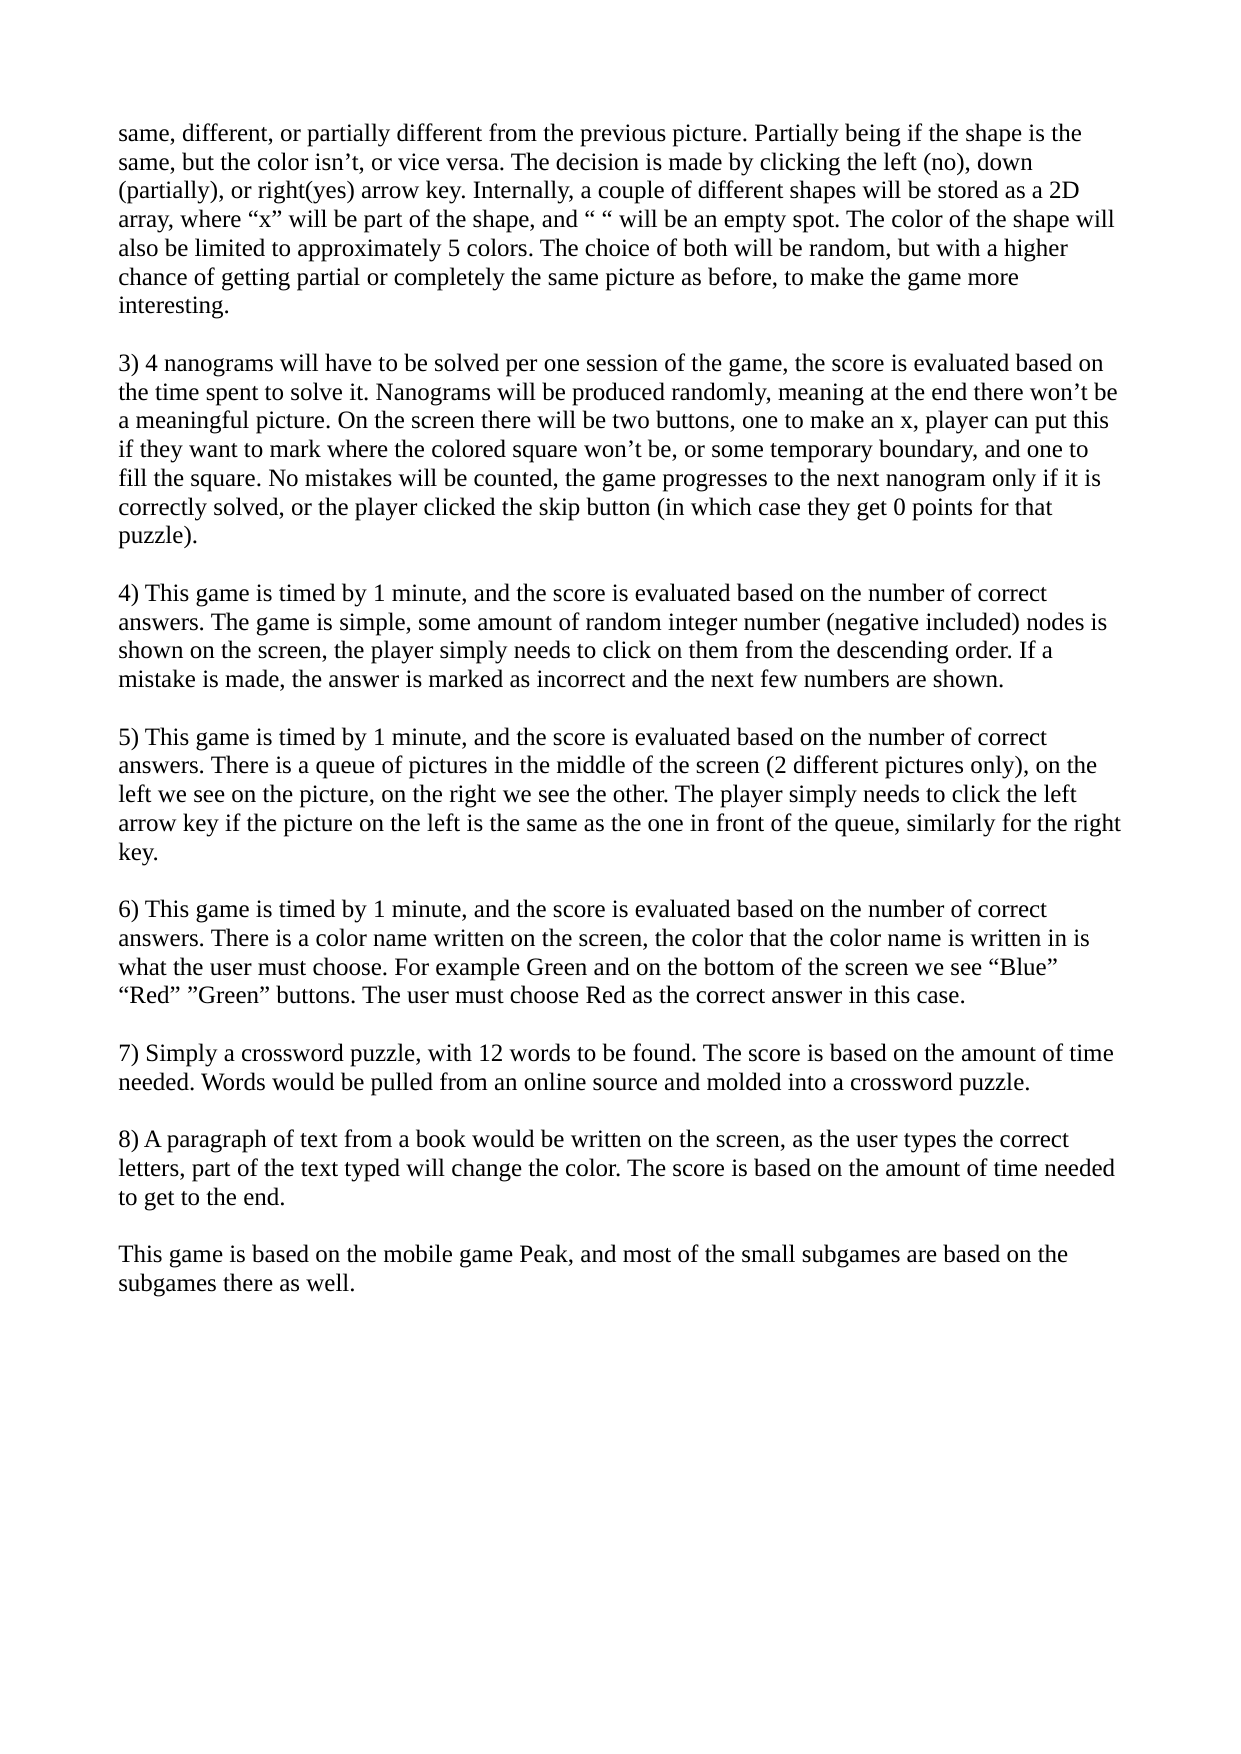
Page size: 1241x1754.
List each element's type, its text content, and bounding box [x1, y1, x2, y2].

text same, different, or partially different from the previous picture. Partially being if the shape is the same, but the color isn’t, or vice versa. The decision is made by clicking the left (no), down (partially), or right(yes) arrow key. Internally, a couple of different shapes will be stored as a 2D array, where “x” will be part of the shape, and “ “ will be an empty spot. The color of the shape will also be limited to approximately 5 colors. The choice of both will be random, but with a higher chance of getting partial or completely the same picture as before, to make the game more interesting. 3) 4 nanograms will have to be solved per one session of the game, the score is evaluated based on the time spent to solve it. Nanograms will be produced randomly, meaning at the end there won’t be a meaningful picture. On the screen there will be two buttons, one to make an x, player can put this if they want to mark where the colored square won’t be, or some temporary boundary, and one to fill the square. No mistakes will be counted, the game progresses to the next nanogram only if it is correctly solved, or the player clicked the skip button (in which case they get 0 points for that puzzle). 4) This game is timed by 1 minute, and the score is evaluated based on the number of correct answers. The game is simple, some amount of random integer number (negative included) nodes is shown on the screen, the player simply needs to click on them from the descending order. If a mistake is made, the answer is marked as incorrect and the next few numbers are shown. 5) This game is timed by 1 minute, and the score is evaluated based on the number of correct answers. There is a queue of pictures in the middle of the screen (2 different pictures only), on the left we see on the picture, on the right we see the other. The player simply needs to click the left arrow key if the picture on the left is the same as the one in front of the queue, similarly for the right key. 6) This game is timed by 1 minute, and the score is evaluated based on the number of correct answers. There is a color name written on the screen, the color that the color name is written in is what the user must choose. For example Green and on the bottom of the screen we see “Blue” “Red” ”Green” buttons. The user must choose Red as the correct answer in this case. 7) Simply a crossword puzzle, with 12 words to be found. The score is based on the amount of time needed. Words would be pulled from an online source and molded into a crossword puzzle. 8) A paragraph of text from a book would be written on the screen, as the user types the correct letters, part of the text typed will change the color. The score is based on the amount of time needed to get to the end. This game is based on the mobile game Peak, and most of the small subgames are based on the subgames there as well. [118, 118, 1122, 1326]
